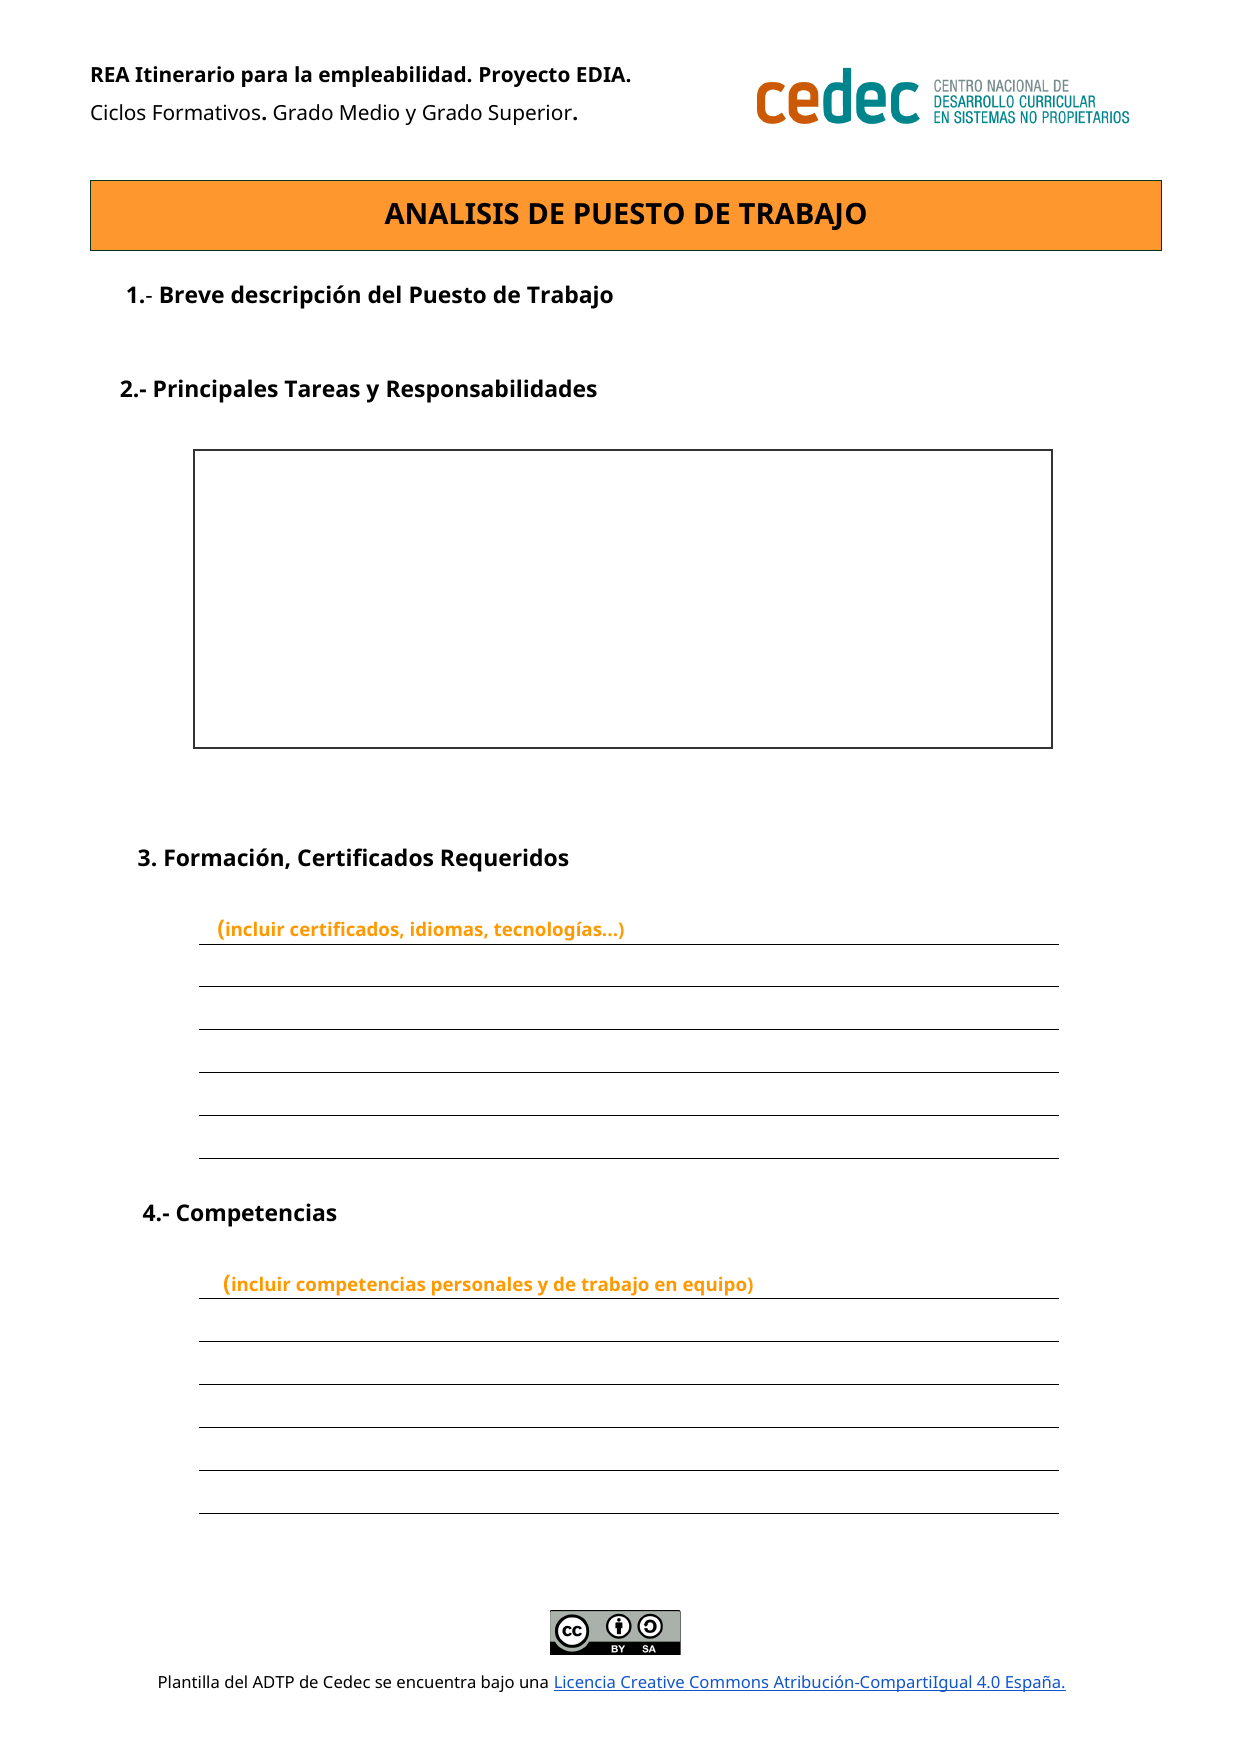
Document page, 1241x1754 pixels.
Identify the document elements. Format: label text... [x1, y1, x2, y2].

table_cell [199, 1073, 1058, 1115]
table_cell [199, 1342, 1058, 1384]
table_header (incluir certificados, idiomas, tecnologías...) [199, 881, 1058, 943]
text 3. Formación, Certificados Requeridos [90, 842, 1163, 873]
table_header (incluir competencias personales y de trabajo en equipo) [199, 1236, 1058, 1298]
table_cell [199, 1471, 1058, 1512]
picture [754, 65, 1138, 134]
table_cell [199, 1428, 1058, 1469]
table_cell [199, 987, 1058, 1029]
picture [550, 1610, 681, 1655]
table_cell [199, 1385, 1058, 1427]
table_header [194, 1230, 1058, 1549]
table_cell [199, 1299, 1058, 1341]
text 4.- Competencias [90, 1197, 1163, 1228]
table_cell [199, 1116, 1058, 1158]
table_cell [199, 945, 1058, 986]
text 2.- Principales Tareas y Responsabilidades [90, 373, 1163, 404]
text 1.- Breve descripción del Puesto de Trabajo [90, 279, 1163, 311]
table_header [194, 875, 1058, 1195]
table_cell [199, 1030, 1058, 1072]
